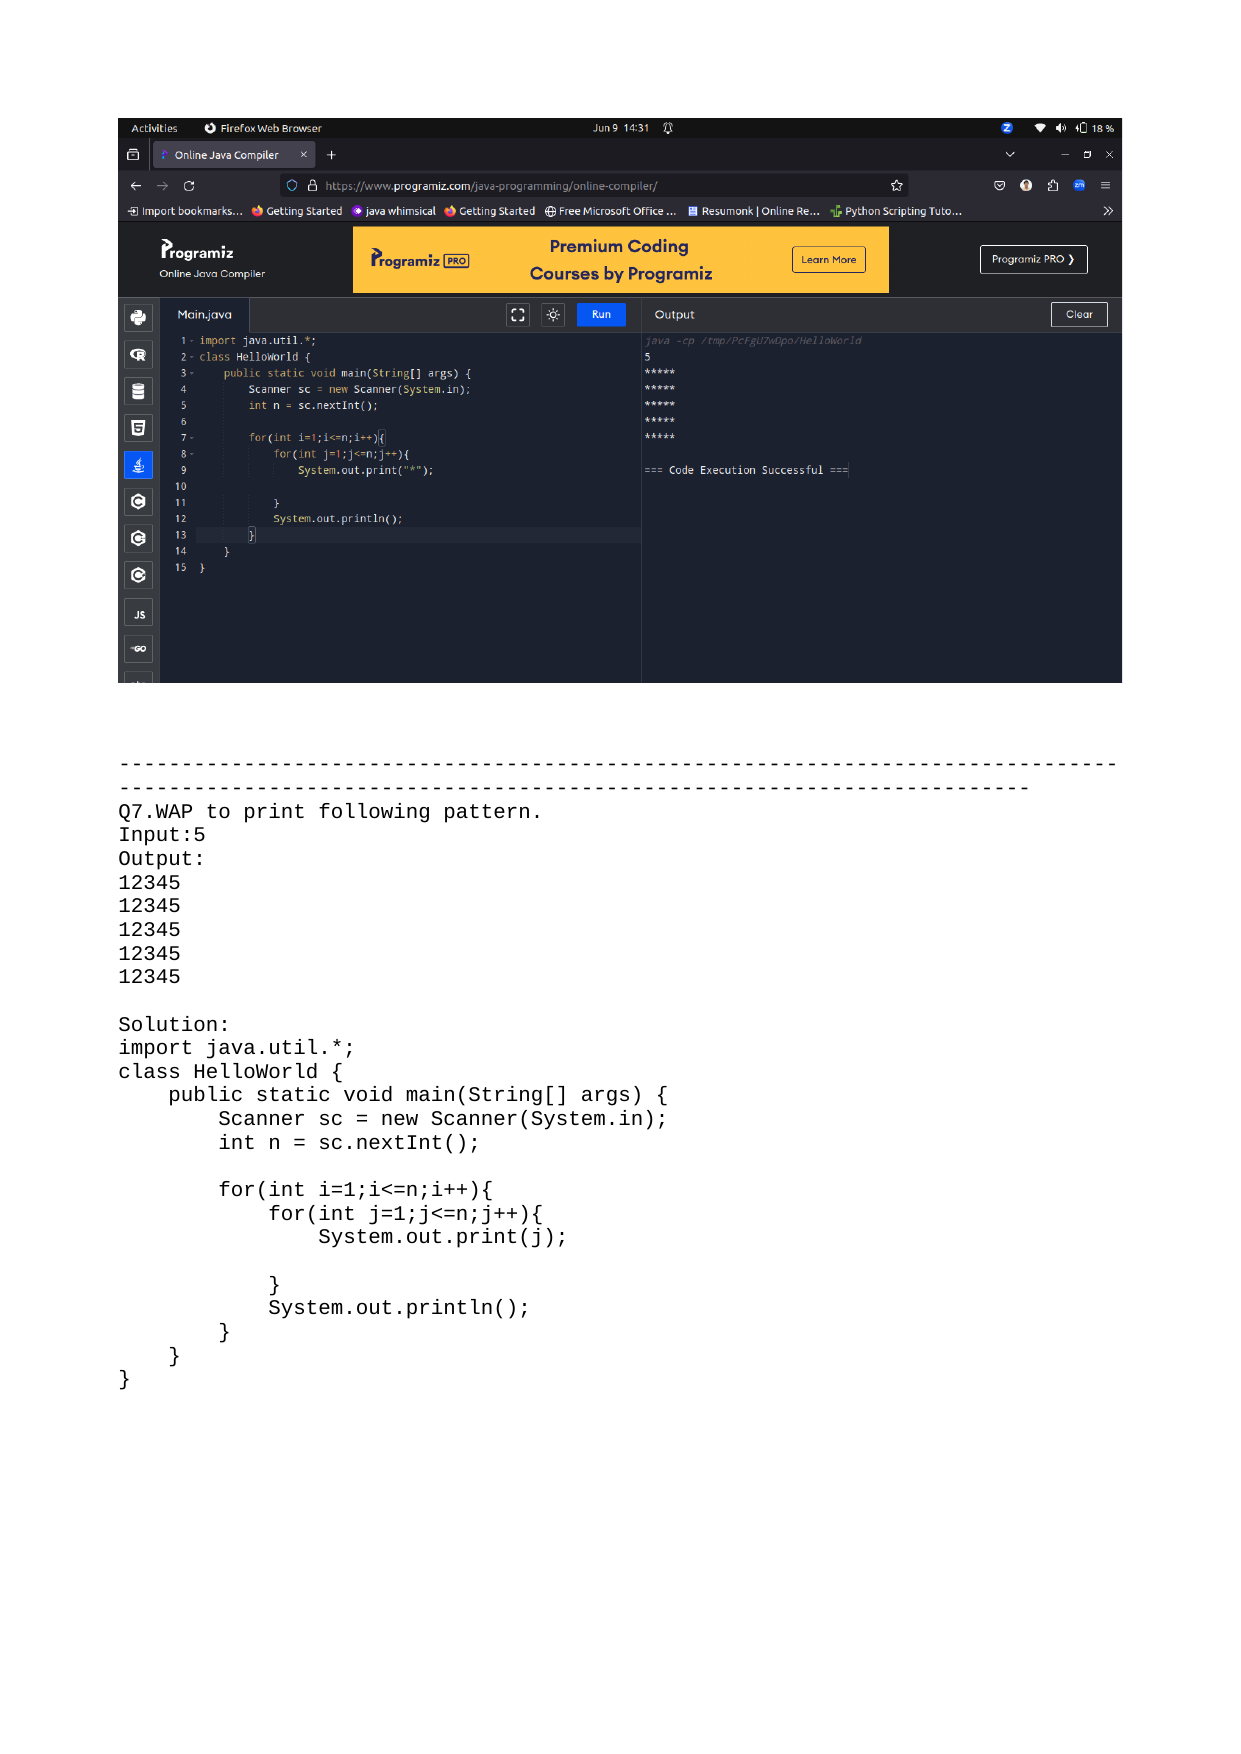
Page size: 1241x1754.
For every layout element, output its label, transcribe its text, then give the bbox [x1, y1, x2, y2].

text public static void main(String[] args) { [118, 1084, 1122, 1108]
text System.out.println(); [118, 1297, 1122, 1321]
text } [118, 1368, 1122, 1392]
text } [118, 1274, 1122, 1297]
text for(int i=1;i<=n;i++){ [118, 1179, 1122, 1203]
text Q7.WAP to print following pattern. [118, 801, 1122, 824]
text Solution: [118, 1013, 1122, 1037]
text Scanner sc = new Scanner(System.in); [118, 1108, 1122, 1132]
text --------------------------------------------------------------------------------------------------------------------------------------------------------- [118, 753, 1122, 801]
text for(int j=1;j<=n;j++){ [118, 1203, 1122, 1226]
text } [118, 1344, 1122, 1368]
text 12345 [118, 919, 1122, 943]
text import java.util.*; [118, 1037, 1122, 1061]
text 12345 [118, 943, 1122, 966]
text } [118, 1321, 1122, 1344]
text System.out.print(j); [118, 1226, 1122, 1250]
text Output: [118, 848, 1122, 872]
picture [118, 118, 1123, 683]
text class HelloWorld { [118, 1061, 1122, 1084]
text 12345 [118, 895, 1122, 919]
text Input:5 [118, 824, 1122, 848]
text int n = sc.nextInt(); [118, 1132, 1122, 1155]
text 12345 [118, 872, 1122, 895]
text 12345 [118, 966, 1122, 990]
